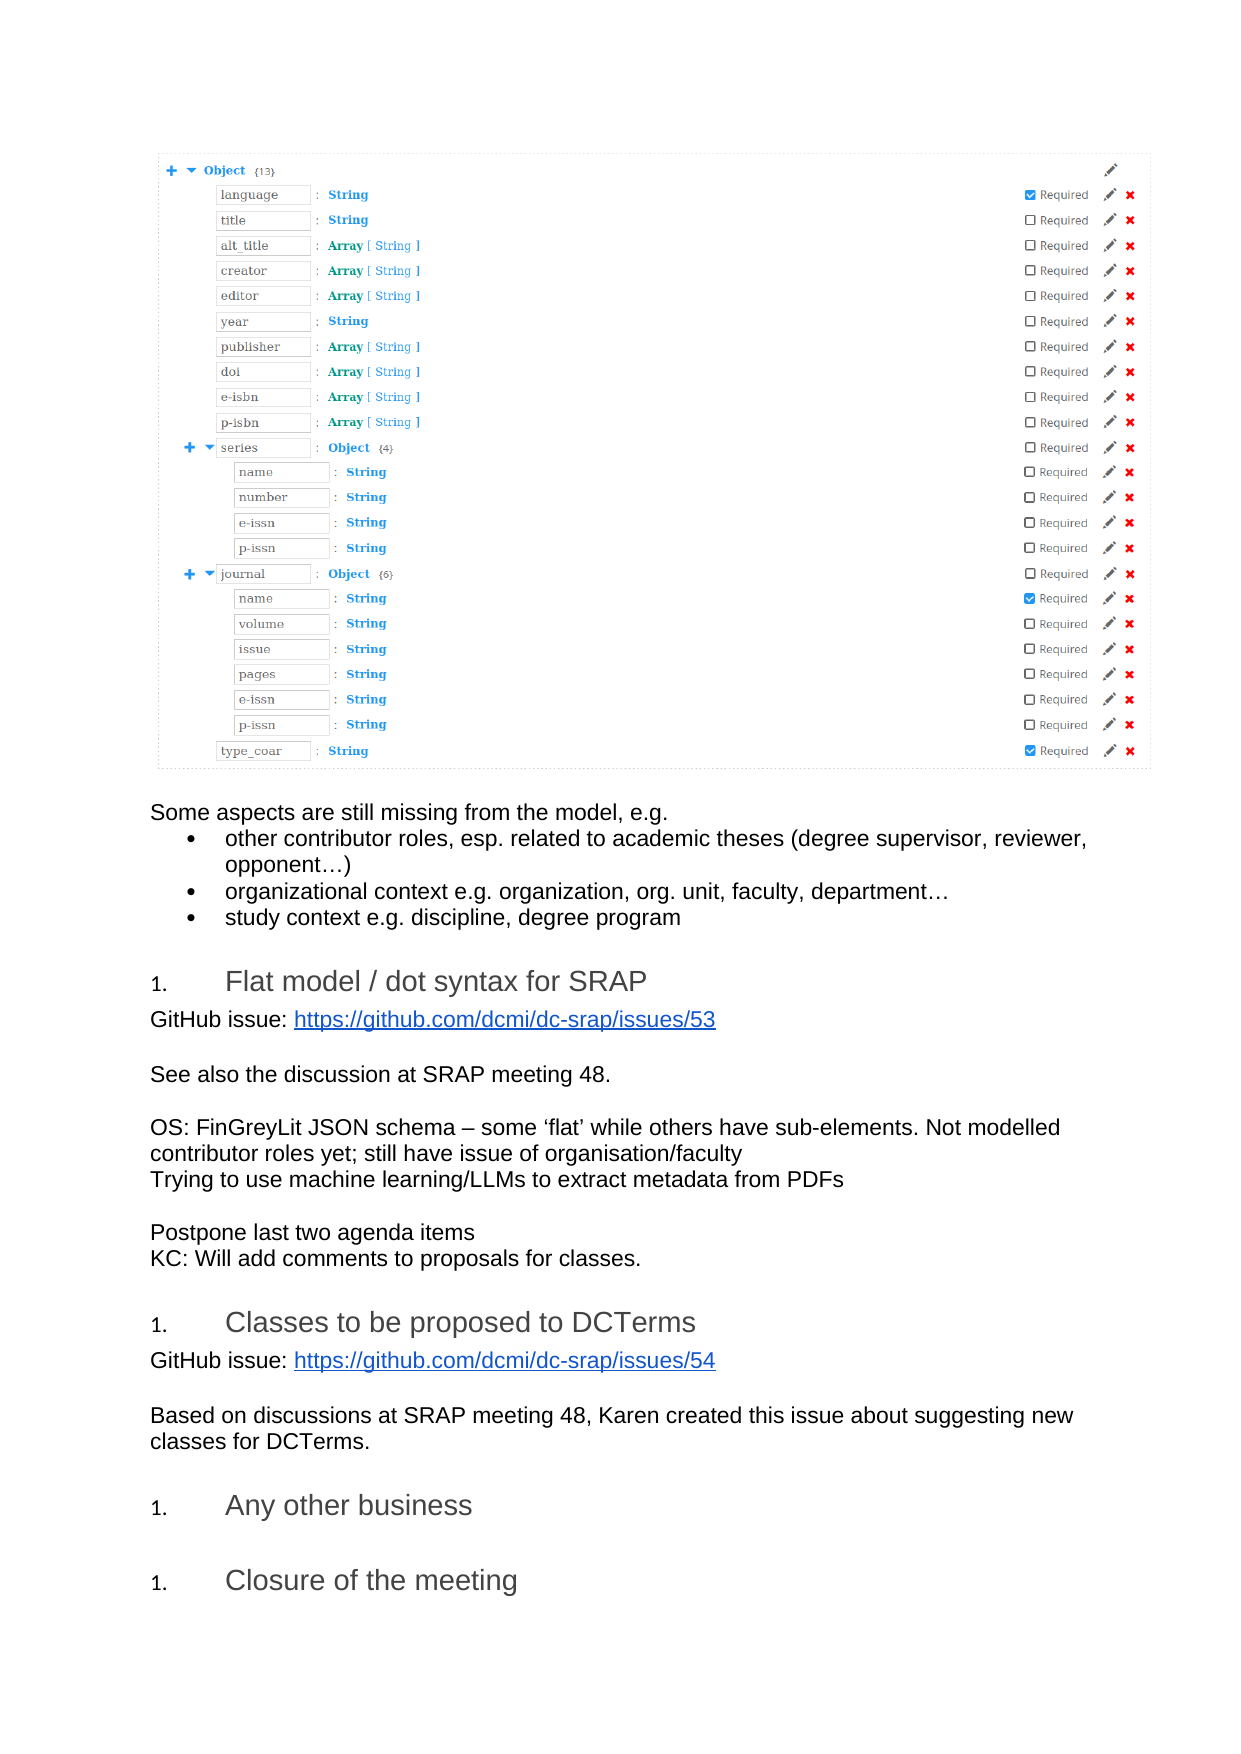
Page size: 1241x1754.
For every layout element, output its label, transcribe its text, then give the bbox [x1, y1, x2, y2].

text GitHub issue: https://github.com/dcmi/dc-srap/issues/53 [150, 1006, 1090, 1032]
text See also the discussion at SRAP meeting 48. [150, 1061, 1090, 1087]
list other contributor roles, esp. related to academic theses (degree supervisor, reviewer, opponent…) [187, 825, 1090, 878]
text GitHub issue: https://github.com/dcmi/dc-srap/issues/54 [150, 1347, 1090, 1373]
list study context e.g. discipline, degree program [187, 904, 1090, 930]
list Any other business [150, 1488, 1090, 1521]
text Based on discussions at SRAP meeting 48, Karen created this issue about suggesting new classes for DCTerms. [150, 1402, 1090, 1454]
text Postpone last two agenda items [150, 1219, 1090, 1245]
text OS: FinGreyLit JSON schema – some ‘flat’ while others have sub-elements. Not modelled contributor roles yet; still have issue of organisation/faculty [150, 1113, 1090, 1166]
list Classes to be proposed to DCTerms [150, 1305, 1090, 1338]
list Flat model / dot syntax for SRAP [150, 964, 1090, 997]
text KC: Will add comments to proposals for classes. [150, 1245, 1090, 1272]
text Some aspects are still missing from the model, e.g. [150, 799, 1090, 825]
text Trying to use machine learning/LLMs to extract metadata from PDFs [150, 1166, 1090, 1192]
list Closure of the meeting [150, 1563, 1090, 1597]
list organizational context e.g. organization, org. unit, faculty, department… [187, 878, 1090, 904]
